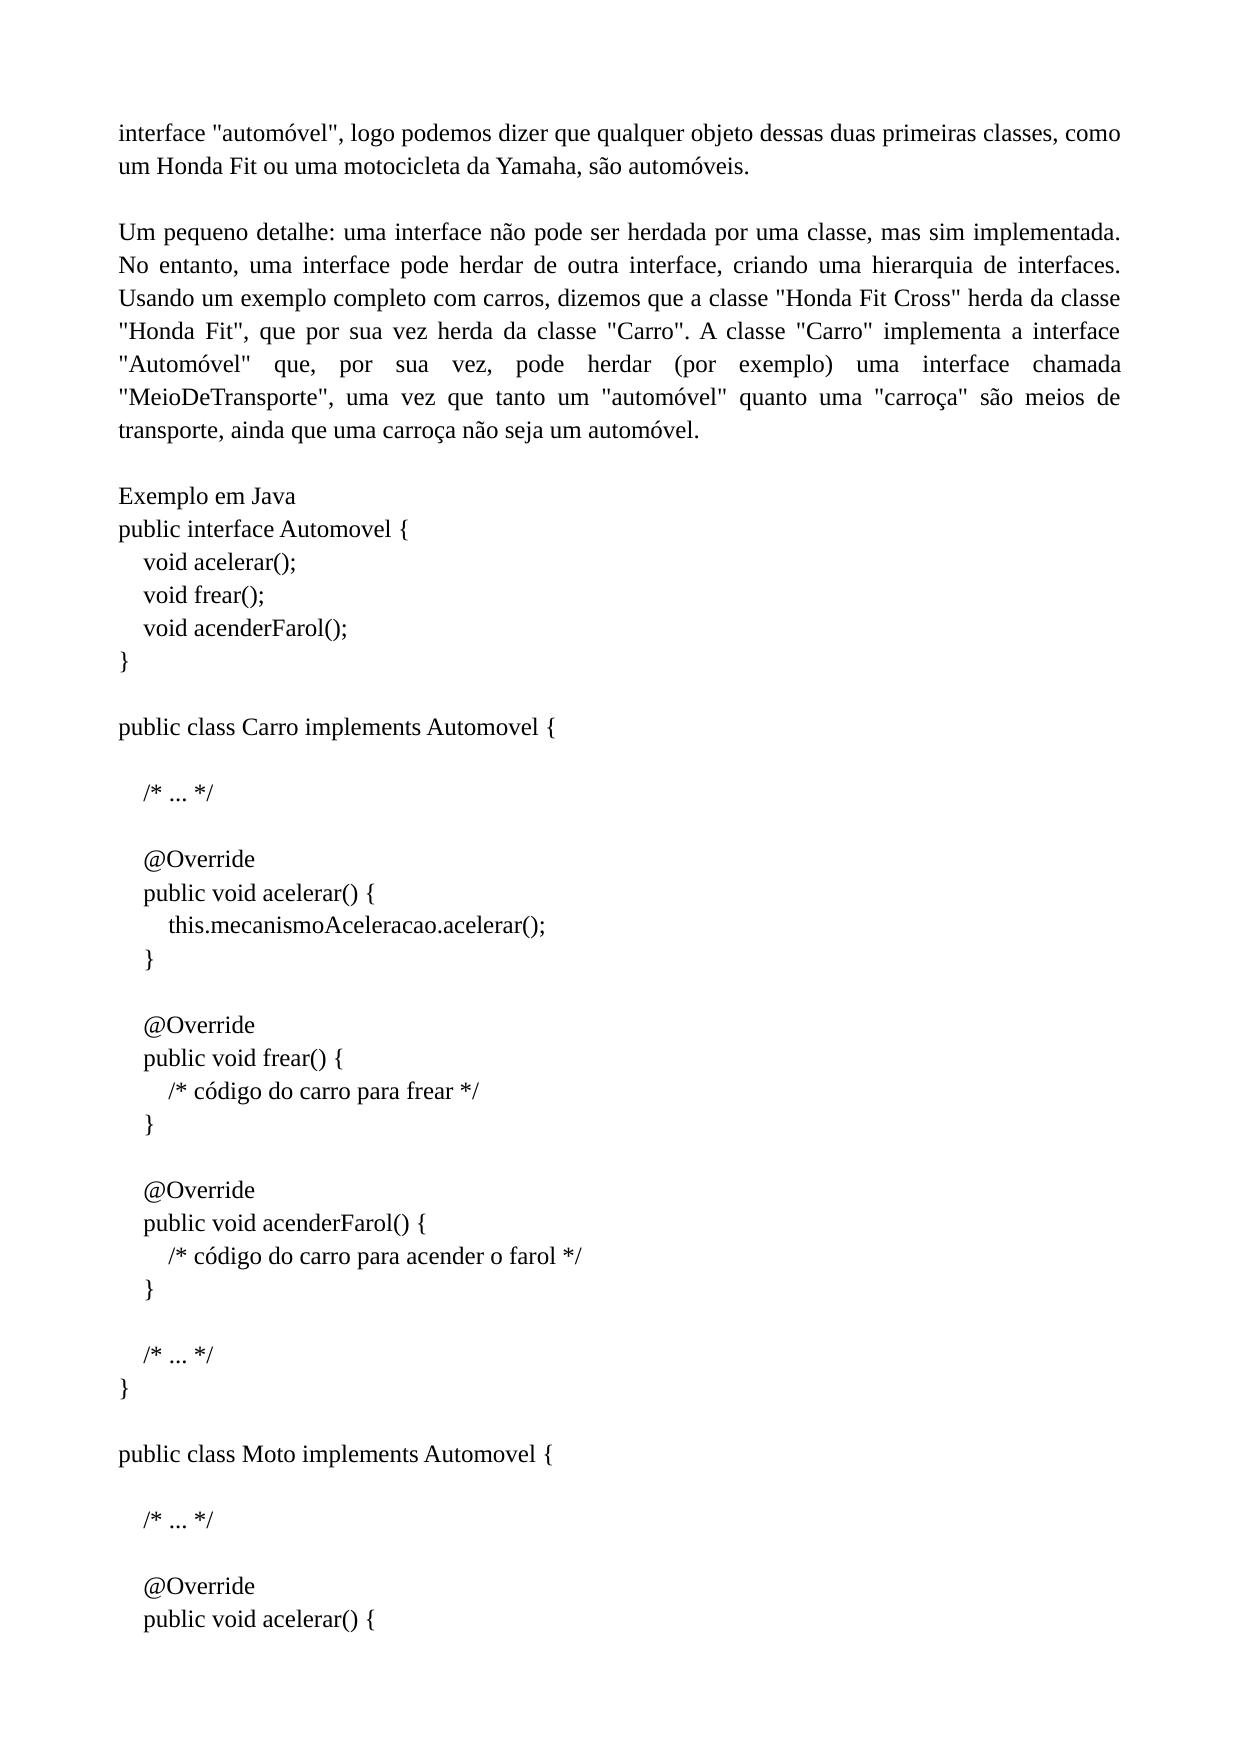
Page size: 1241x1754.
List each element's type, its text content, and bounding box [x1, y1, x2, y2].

text } [118, 646, 1122, 675]
text public void acelerar() { [118, 1604, 1122, 1633]
text public interface Automovel { [118, 514, 1122, 543]
text @Override [118, 844, 1122, 873]
text interface "automóvel", logo podemos dizer que qualquer objeto dessas duas primeiras classes, como um Honda Fit ou uma motocicleta da Yamaha, são automóveis. [118, 118, 1122, 180]
text this.mecanismoAceleracao.acelerar(); [118, 911, 1122, 939]
text /* ... */ [118, 1505, 1122, 1534]
text Um pequeno detalhe: uma interface não pode ser herdada por uma classe, mas sim implementada. No entanto, uma interface pode herdar de outra interface, criando uma hierarquia de interfaces. Usando um exemplo completo com carros, dizemos que a classe "Honda Fit Cross" herda da classe "Honda Fit", que por sua vez herda da classe "Carro". A classe "Carro" implementa a interface "Automóvel" que, por sua vez, pode herdar (por exemplo) uma interface chamada "MeioDeTransporte", uma vez que tanto um "automóvel" quanto uma "carroça" são meios de transporte, ainda que uma carroça não seja um automóvel. [118, 217, 1122, 444]
text /* código do carro para acender o farol */ [118, 1241, 1122, 1269]
text /* ... */ [118, 1340, 1122, 1369]
text @Override [118, 1175, 1122, 1203]
text void frear(); [118, 580, 1122, 609]
text public class Moto implements Automovel { [118, 1439, 1122, 1468]
text public void acelerar() { [118, 878, 1122, 906]
text void acenderFarol(); [118, 613, 1122, 642]
text /* ... */ [118, 778, 1122, 807]
text @Override [118, 1010, 1122, 1038]
text public void frear() { [118, 1043, 1122, 1071]
text } [118, 1373, 1122, 1402]
text Exemplo em Java [118, 481, 1122, 510]
text } [118, 944, 1122, 972]
text public class Carro implements Automovel { [118, 712, 1122, 741]
text public void acenderFarol() { [118, 1208, 1122, 1237]
text @Override [118, 1571, 1122, 1600]
text } [118, 1274, 1122, 1303]
text void acelerar(); [118, 547, 1122, 576]
text /* código do carro para frear */ [118, 1076, 1122, 1104]
text } [118, 1109, 1122, 1137]
